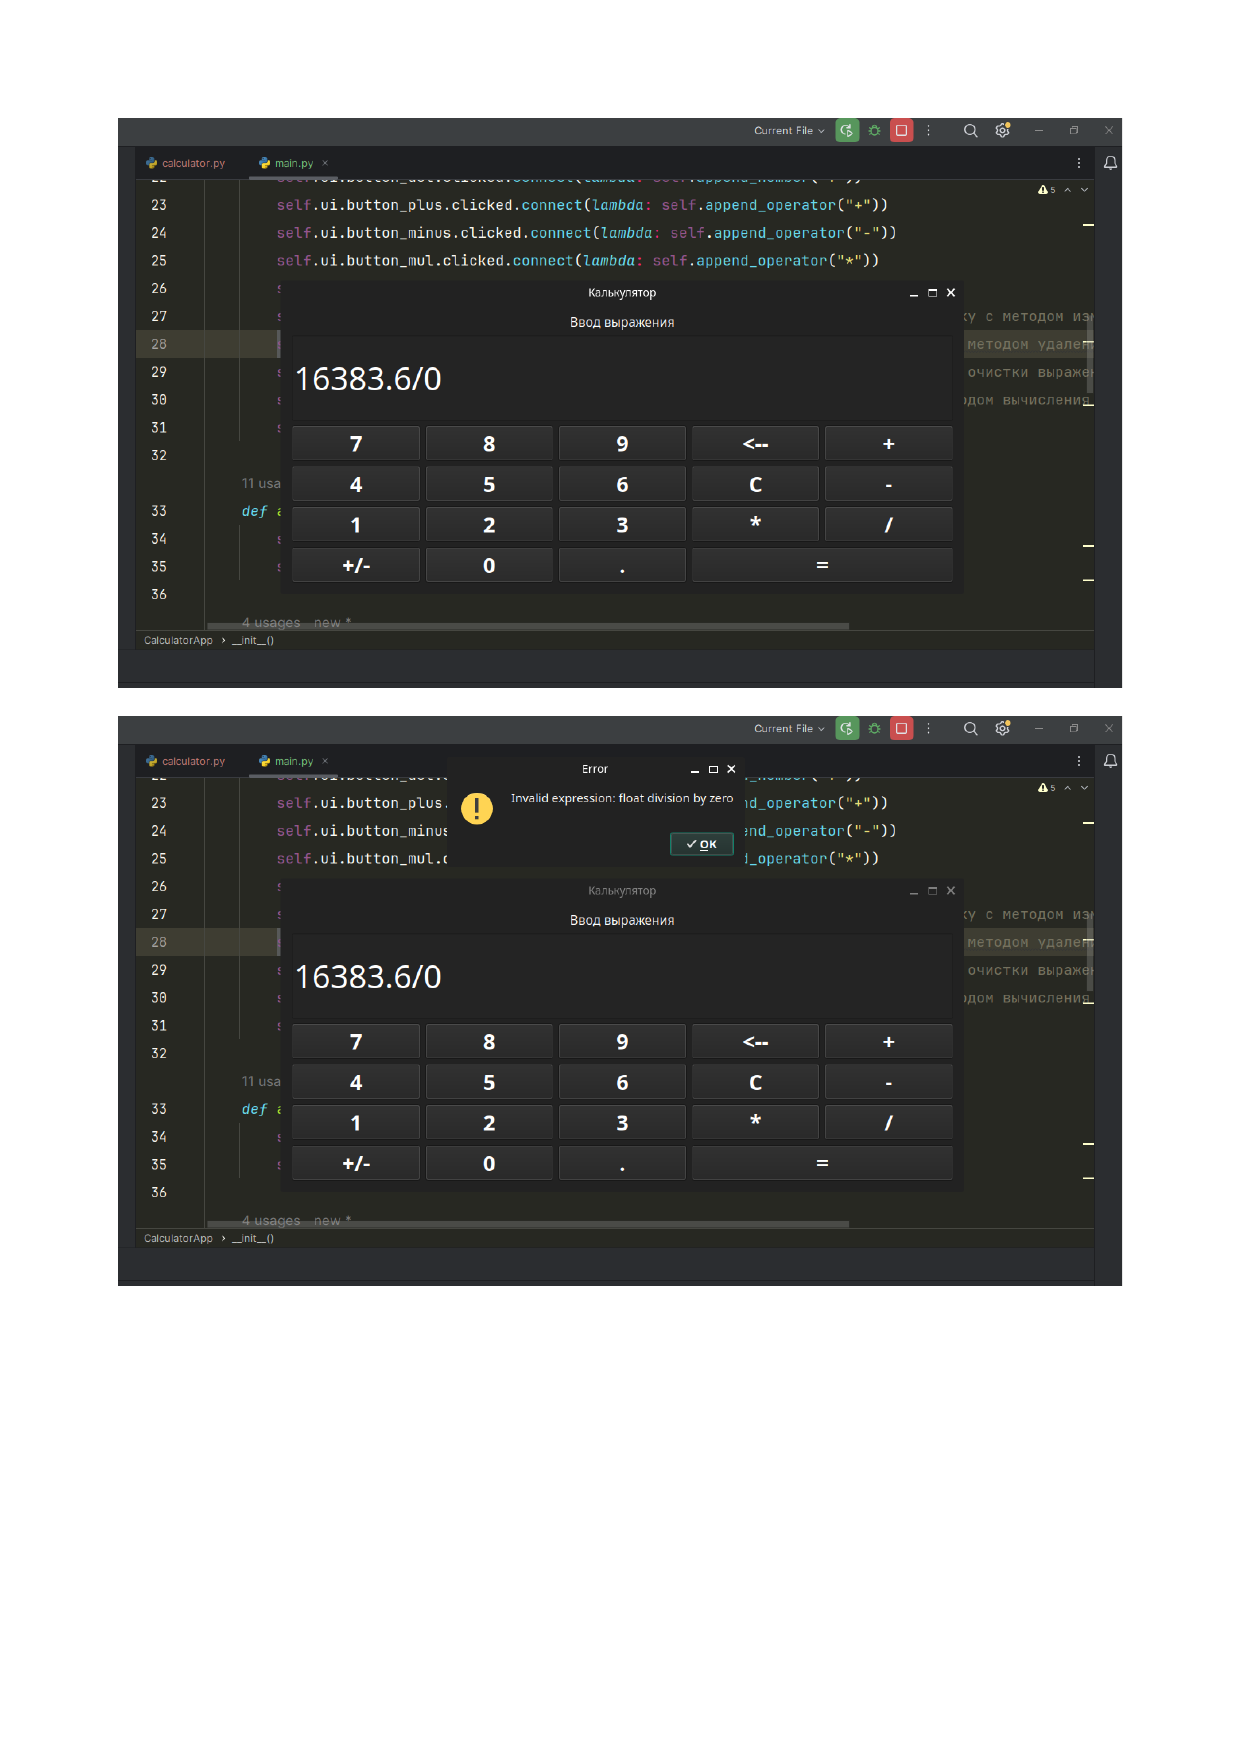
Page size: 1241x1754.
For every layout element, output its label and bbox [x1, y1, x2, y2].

picture [118, 118, 1123, 688]
picture [118, 716, 1123, 1286]
